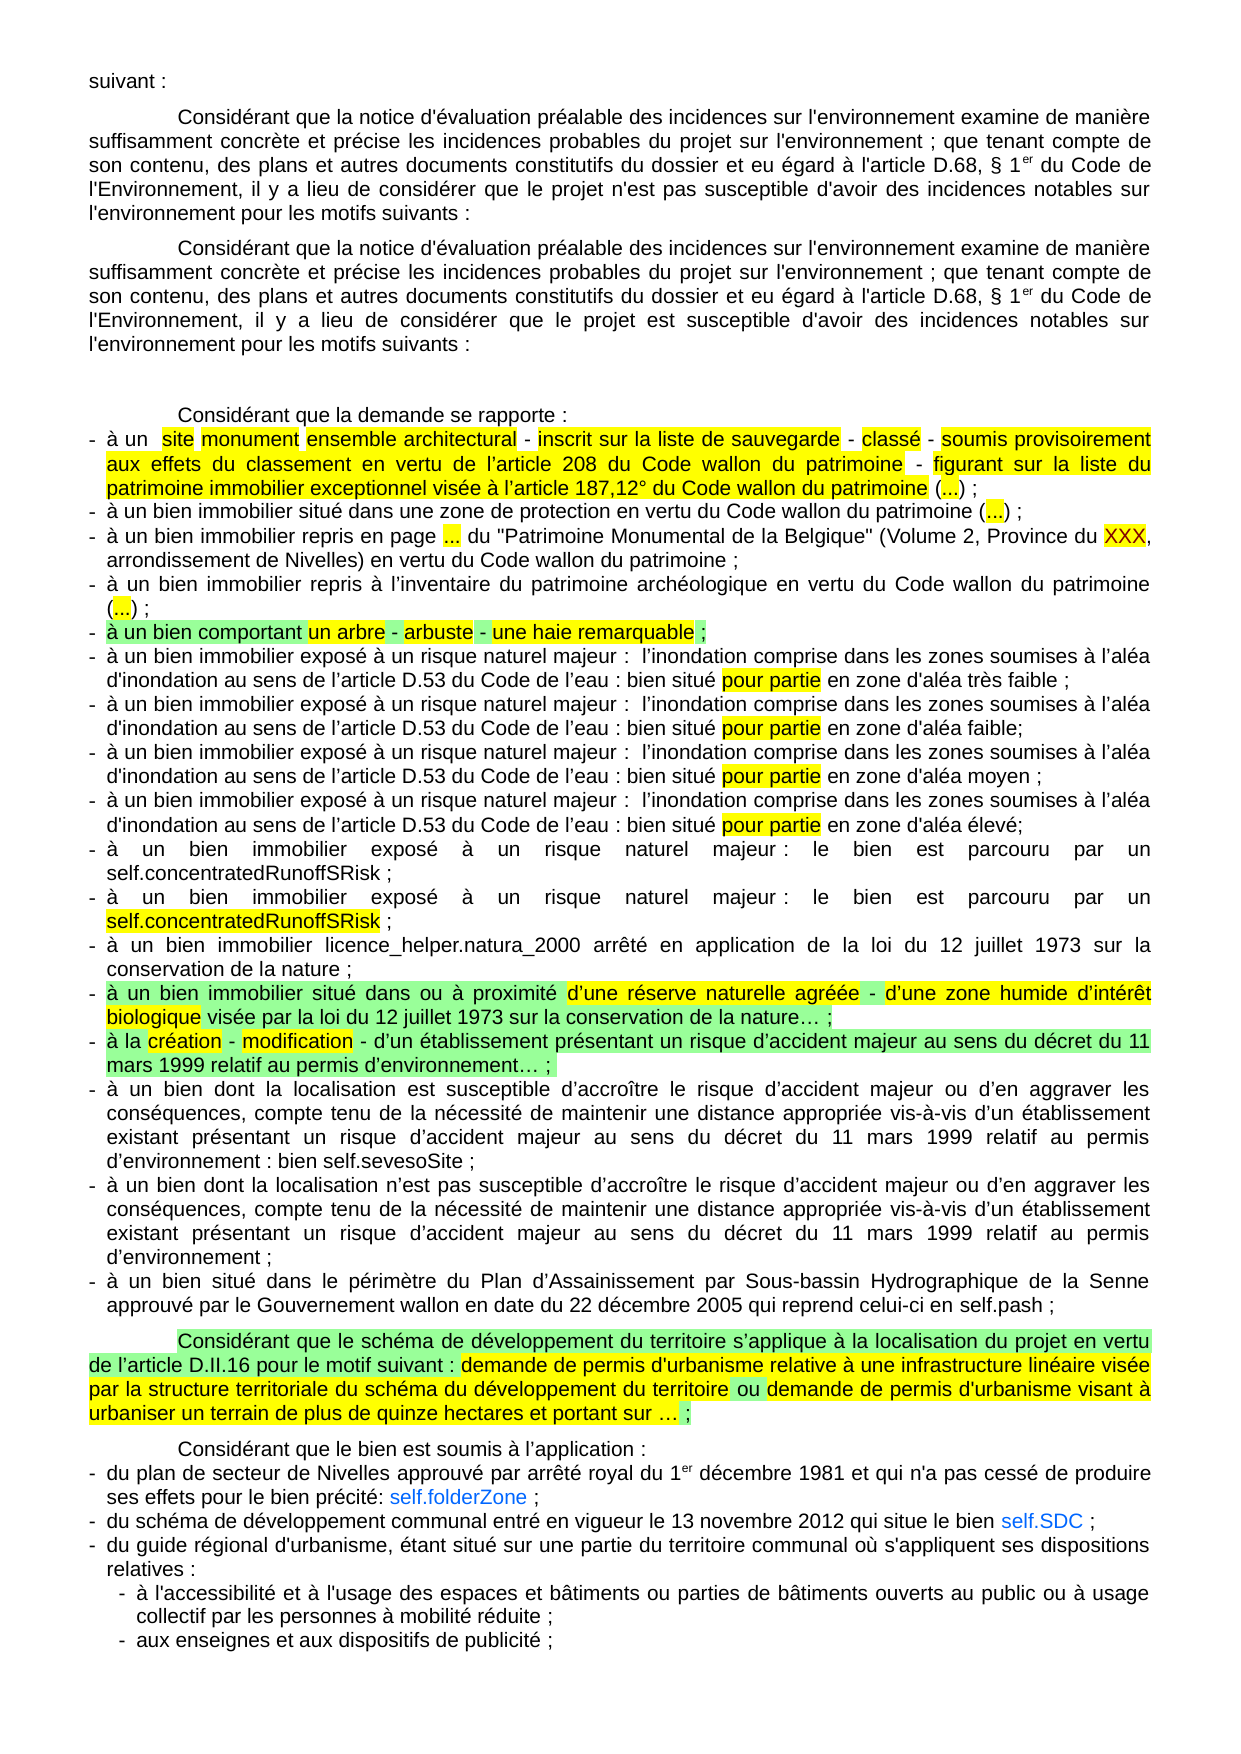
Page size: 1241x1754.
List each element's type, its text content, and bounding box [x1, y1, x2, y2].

list à un bien immobilier exposé à un risque naturel majeur : l’inondation comprise dans les zones soumises à l’aléa d'inondation au sens de l’article D.53 du Code de l’eau : bien situé pour partie en zone d'aléa faible; [89, 692, 1152, 740]
text Considérant que le bien est soumis à l’application : [89, 1437, 1152, 1461]
text Considérant que la notice d'évaluation préalable des incidences sur l'environnement examine de manière suffisamment concrète et précise les incidences probables du projet sur l'environnement ; que tenant compte de son contenu, des plans et autres documents constitutifs du dossier et eu égard à l'article D.68, § 1er du Code de l'Environnement, il y a lieu de considérer que le projet est susceptible d'avoir des incidences notables sur l'environnement pour les motifs suivants : [89, 236, 1152, 356]
list à un bien situé dans le périmètre du Plan d’Assainissement par Sous-bassin Hydrographique de la Senne approuvé par le Gouvernement wallon en date du 22 décembre 2005 qui reprend celui-ci en self.pash ; [89, 1269, 1152, 1317]
text Considérant que la notice d'évaluation préalable des incidences sur l'environnement examine de manière suffisamment concrète et précise les incidences probables du projet sur l'environnement ; que tenant compte de son contenu, des plans et autres documents constitutifs du dossier et eu égard à l'article D.68, § 1er du Code de l'Environnement, il y a lieu de considérer que le projet n'est pas susceptible d'avoir des incidences notables sur l'environnement pour les motifs suivants : [89, 104, 1152, 224]
list à un bien immobilier licence_helper.natura_2000 arrêté en application de la loi du 12 juillet 1973 sur la conservation de la nature ; [89, 933, 1152, 981]
list à un bien immobilier exposé à un risque naturel majeur : l’inondation comprise dans les zones soumises à l’aléa d'inondation au sens de l’article D.53 du Code de l’eau : bien situé pour partie en zone d'aléa très faible ; [89, 644, 1152, 692]
list à un bien immobilier exposé à un risque naturel majeur : le bien est parcouru par un self.concentratedRunoffSRisk ; [89, 884, 1152, 933]
list - du guide régional d'urbanisme, étant situé sur une partie du territoire communal où s'appliquent ses dispositions relatives : [89, 1532, 1152, 1580]
list à un bien immobilier situé dans ou à proximité d’une réserve naturelle agréée - d’une zone humide d’intérêt biologique visée par la loi du 12 juillet 1973 sur la conservation de la nature… ; [89, 981, 1152, 1029]
text suivant : [89, 69, 1152, 93]
list à un bien immobilier repris en page ... du "Patrimoine Monumental de la Belgique" (Volume 2, Province du XXX, arrondissement de Nivelles) en vertu du Code wallon du patrimoine ; [89, 523, 1152, 572]
list à un bien comportant un arbre - arbuste - une haie remarquable ; [89, 620, 1152, 644]
text Considérant que la demande se rapporte : [89, 403, 1152, 427]
list - du schéma de développement communal entré en vigueur le 13 novembre 2012 qui situe le bien self.SDC ; [89, 1508, 1152, 1532]
list à un bien dont la localisation est susceptible d’accroître le risque d’accident majeur ou d’en aggraver les conséquences, compte tenu de la nécessité de maintenir une distance appropriée vis-à-vis d’un établissement existant présentant un risque d’accident majeur au sens du décret du 11 mars 1999 relatif au permis d’environnement : bien self.sevesoSite ; [89, 1077, 1152, 1173]
list à un site monument ensemble architectural - inscrit sur la liste de sauvegarde - classé - soumis provisoirement aux effets du classement en vertu de l’article 208 du Code wallon du patrimoine - figurant sur la liste du patrimoine immobilier exceptionnel visée à l’article 187,12° du Code wallon du patrimoine (...) ; [89, 427, 1152, 499]
list à un bien immobilier situé dans une zone de protection en vertu du Code wallon du patrimoine (...) ; [89, 499, 1152, 523]
list à un bien immobilier exposé à un risque naturel majeur : le bien est parcouru par un self.concentratedRunoffSRisk ; [89, 836, 1152, 884]
list - aux enseignes et aux dispositifs de publicité ; [118, 1628, 1152, 1652]
list à un bien immobilier exposé à un risque naturel majeur : l’inondation comprise dans les zones soumises à l’aléa d'inondation au sens de l’article D.53 du Code de l’eau : bien situé pour partie en zone d'aléa moyen ; [89, 740, 1152, 788]
list à la création - modification - d’un établissement présentant un risque d’accident majeur au sens du décret du 11 mars 1999 relatif au permis d’environnement… ; [89, 1029, 1152, 1077]
list à un bien dont la localisation n’est pas susceptible d’accroître le risque d’accident majeur ou d’en aggraver les conséquences, compte tenu de la nécessité de maintenir une distance appropriée vis-à-vis d’un établissement existant présentant un risque d’accident majeur au sens du décret du 11 mars 1999 relatif au permis d’environnement ; [89, 1173, 1152, 1269]
text Considérant que le schéma de développement du territoire s’applique à la localisation du projet en vertu de l’article D.II.16 pour le motif suivant : demande de permis d'urbanisme relative à une infrastructure linéaire visée par la structure territoriale du schéma du développement du territoire ou demande de permis d'urbanisme visant à urbaniser un terrain de plus de quinze hectares et portant sur … ; [89, 1329, 1152, 1425]
list à un bien immobilier repris à l’inventaire du patrimoine archéologique en vertu du Code wallon du patrimoine (...) ; [89, 572, 1152, 620]
list à un bien immobilier exposé à un risque naturel majeur : l’inondation comprise dans les zones soumises à l’aléa d'inondation au sens de l’article D.53 du Code de l’eau : bien situé pour partie en zone d'aléa élevé; [89, 788, 1152, 836]
list - du plan de secteur de Nivelles approuvé par arrêté royal du 1er décembre 1981 et qui n'a pas cessé de produire ses effets pour le bien précité: self.folderZone ; [89, 1461, 1152, 1508]
list - à l'accessibilité et à l'usage des espaces et bâtiments ou parties de bâtiments ouverts au public ou à usage collectif par les personnes à mobilité réduite ; [118, 1580, 1152, 1628]
